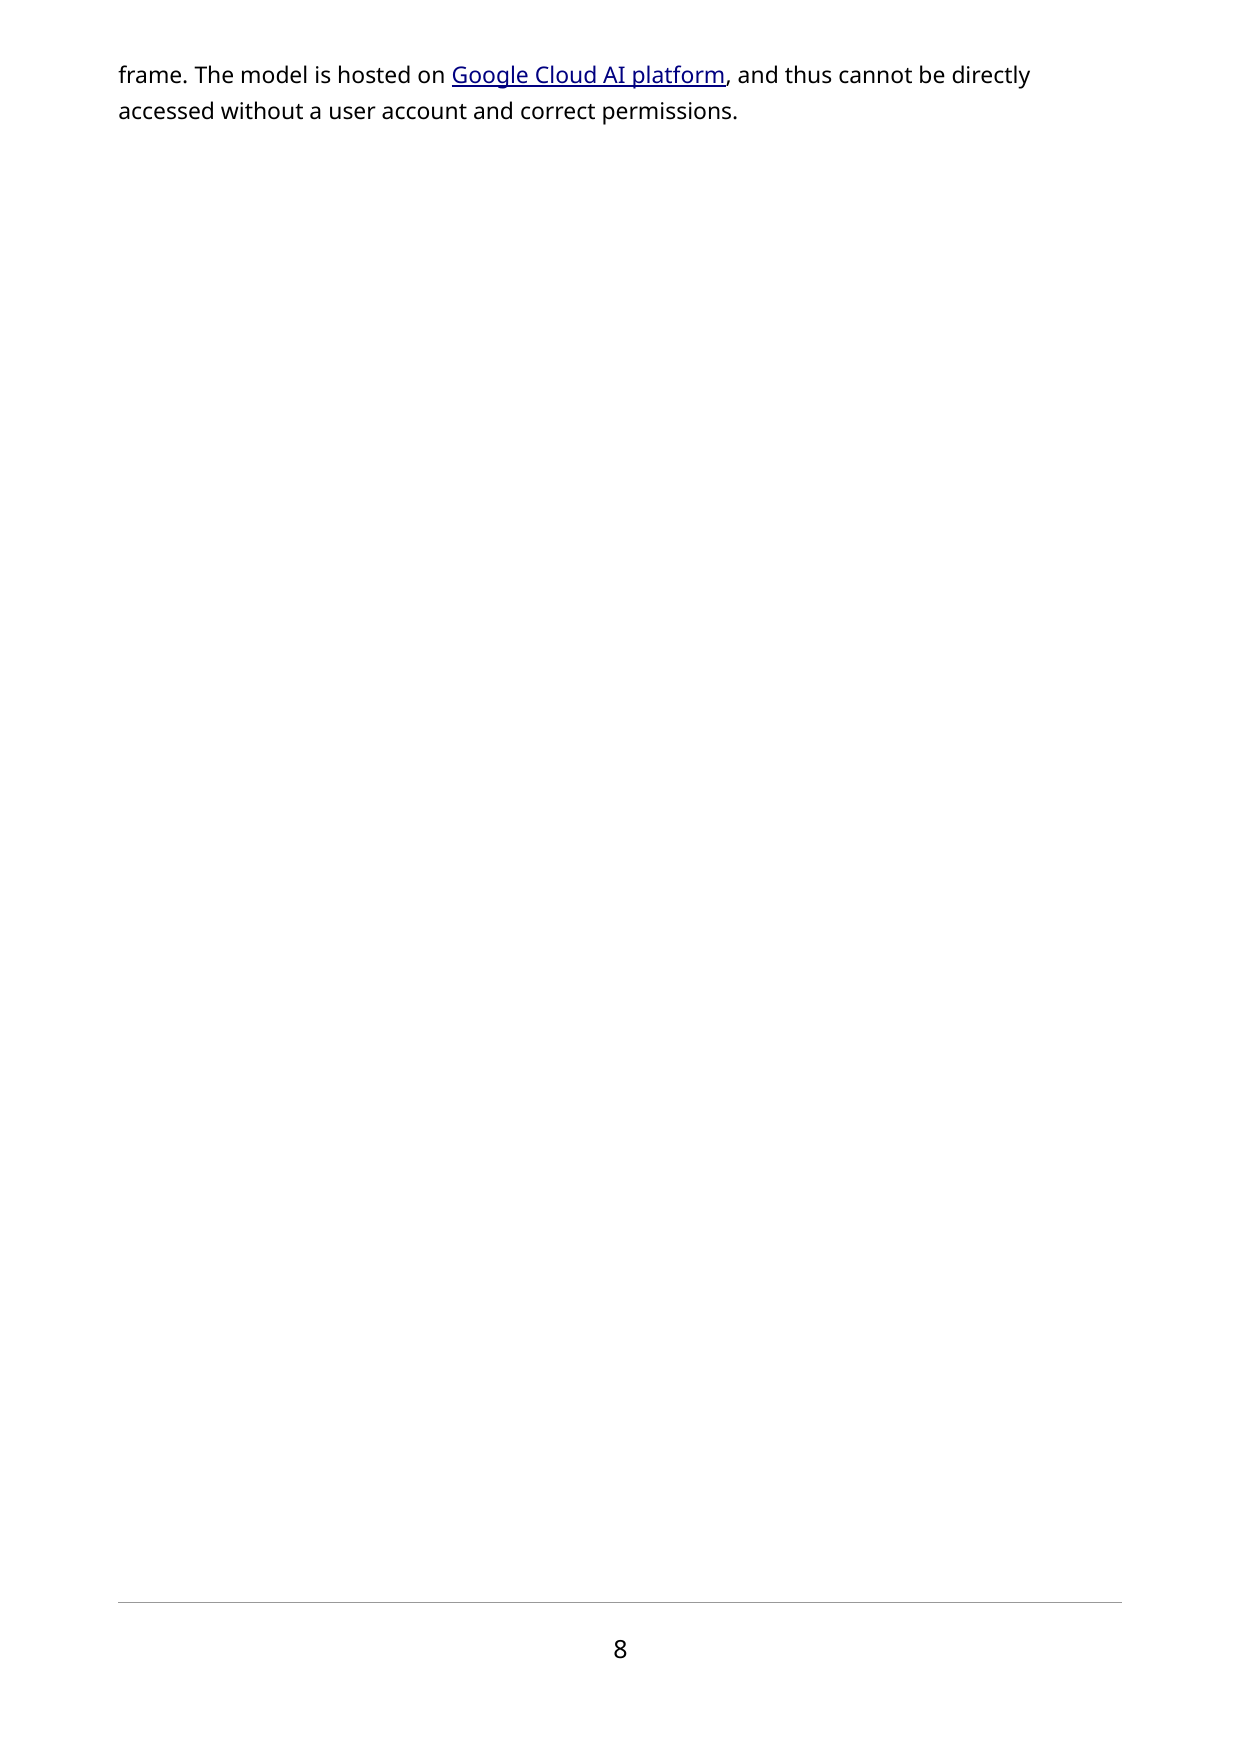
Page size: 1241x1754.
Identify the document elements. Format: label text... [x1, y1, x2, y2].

text frame. The model is hosted on Google Cloud AI platform, and thus cannot be directly accessed without a user account and correct permissions. [118, 59, 1122, 126]
